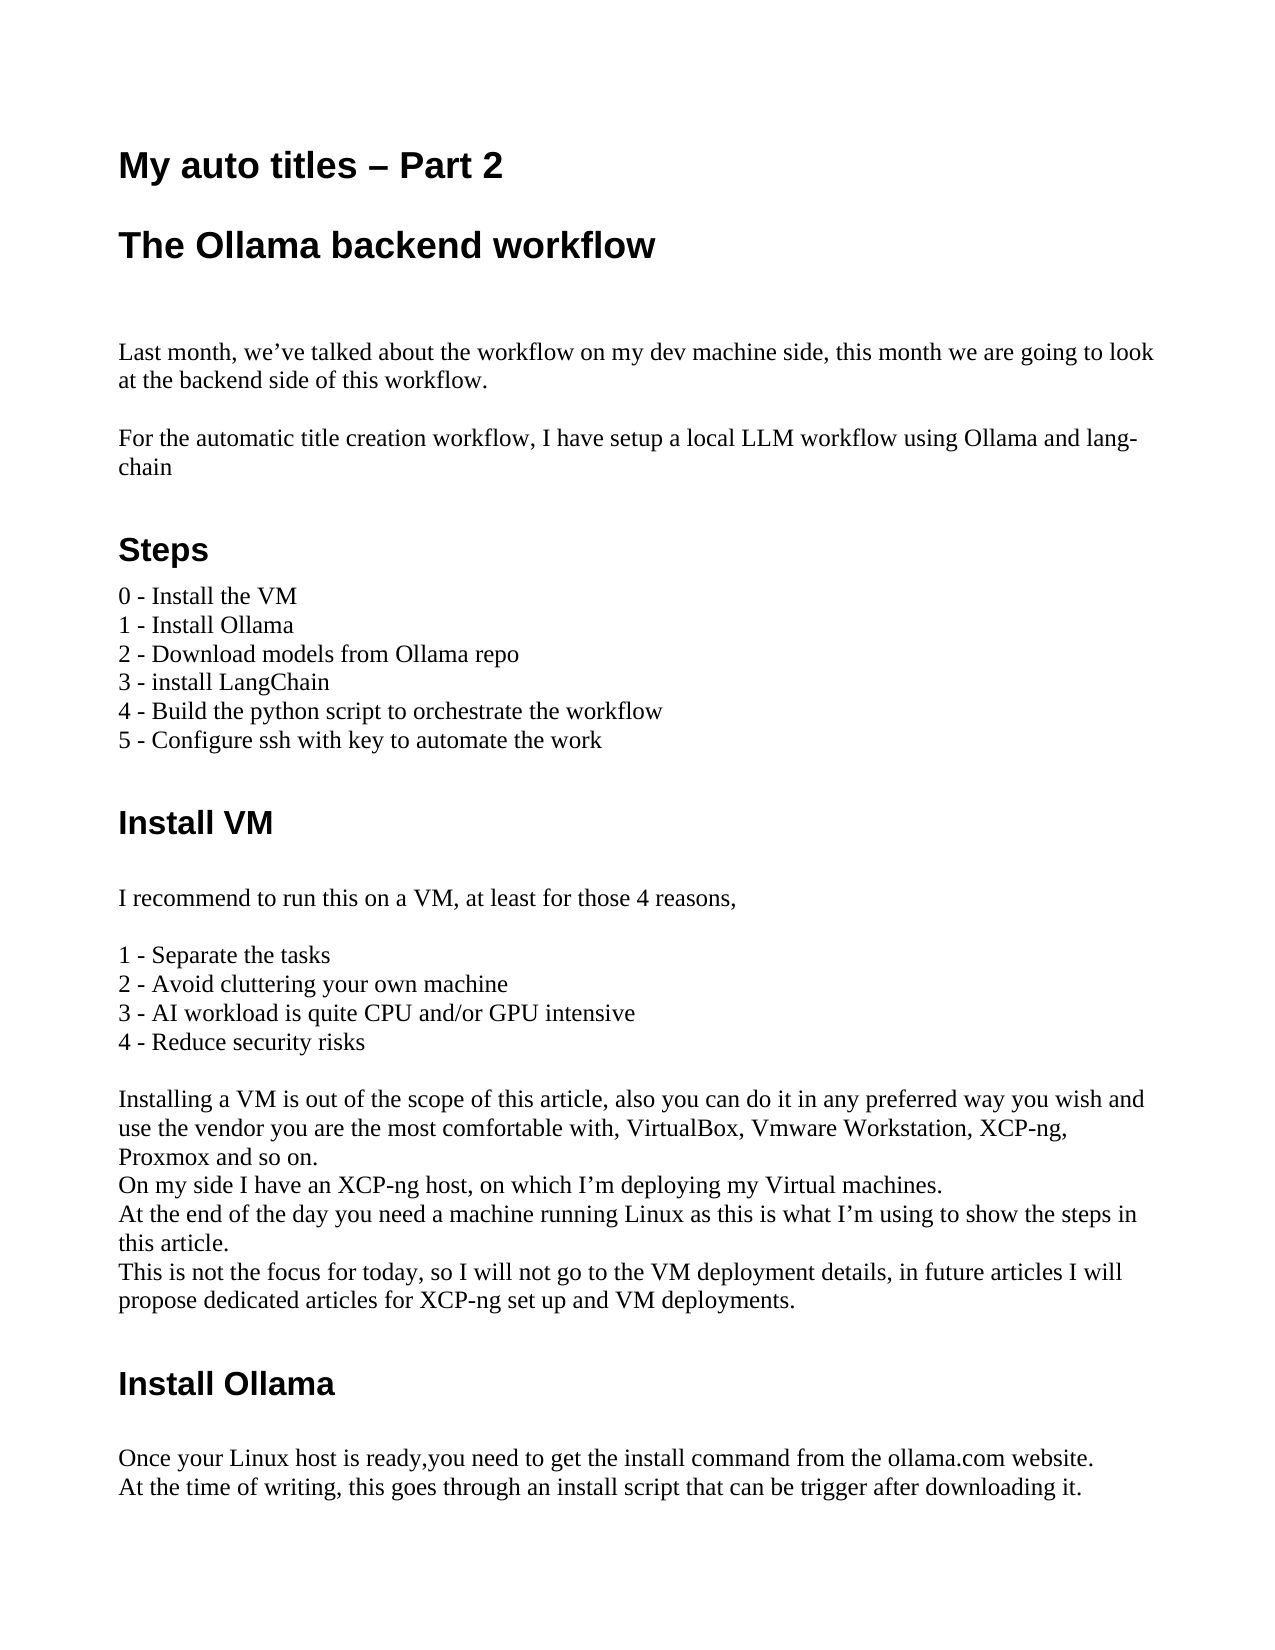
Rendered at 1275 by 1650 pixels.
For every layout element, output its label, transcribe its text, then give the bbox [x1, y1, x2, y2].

text 5 - Configure ssh with key to automate the work [118, 725, 1157, 754]
text 4 - Reduce security risks [118, 1027, 1157, 1055]
text This is not the focus for today, so I will not go to the VM deployment details, in future articles I will propose dedicated articles for XCP-ng set up and VM deployments. [118, 1257, 1157, 1314]
text For the automatic title creation workflow, I have setup a local LLM workflow using Ollama and lang-chain [118, 423, 1157, 481]
subtitle Install VM [118, 803, 1157, 842]
text I recommend to run this on a VM, at least for those 4 reasons, [118, 883, 1157, 912]
text Installing a VM is out of the scope of this article, also you can do it in any preferred way you wish and use the vendor you are the most comfortable with, VirtualBox, Vmware Workstation, XCP-ng, Proxmox and so on. [118, 1084, 1157, 1170]
text Last month, we’ve talked about the workflow on my dev machine side, this month we are going to look at the backend side of this workflow. [118, 337, 1157, 394]
subtitle Install Ollama [118, 1364, 1157, 1402]
text 3 - AI workload is quite CPU and/or GPU intensive [118, 998, 1157, 1027]
text 4 - Build the python script to orchestrate the workflow [118, 696, 1157, 725]
text At the time of writing, this goes through an install script that can be trigger after downloading it. [118, 1472, 1157, 1501]
text 3 - install LangChain [118, 667, 1157, 696]
text 1 - Install Ollama [118, 610, 1157, 639]
text At the end of the day you need a machine running Linux as this is what I’m using to show the steps in this article. [118, 1199, 1157, 1257]
text Once your Linux host is ready,you need to get the install command from the ollama.com website. [118, 1443, 1157, 1472]
subtitle My auto titles – Part 2 [118, 143, 1157, 186]
text 2 - Download models from Ollama repo [118, 639, 1157, 667]
text On my side I have an XCP-ng host, on which I’m deploying my Virtual machines. [118, 1170, 1157, 1199]
subtitle The Ollama backend workflow [118, 224, 1157, 267]
text 0 - Install the VM [118, 581, 1157, 610]
subtitle Steps [118, 530, 1157, 569]
text 2 - Avoid cluttering your own machine [118, 969, 1157, 998]
text 1 - Separate the tasks [118, 940, 1157, 969]
